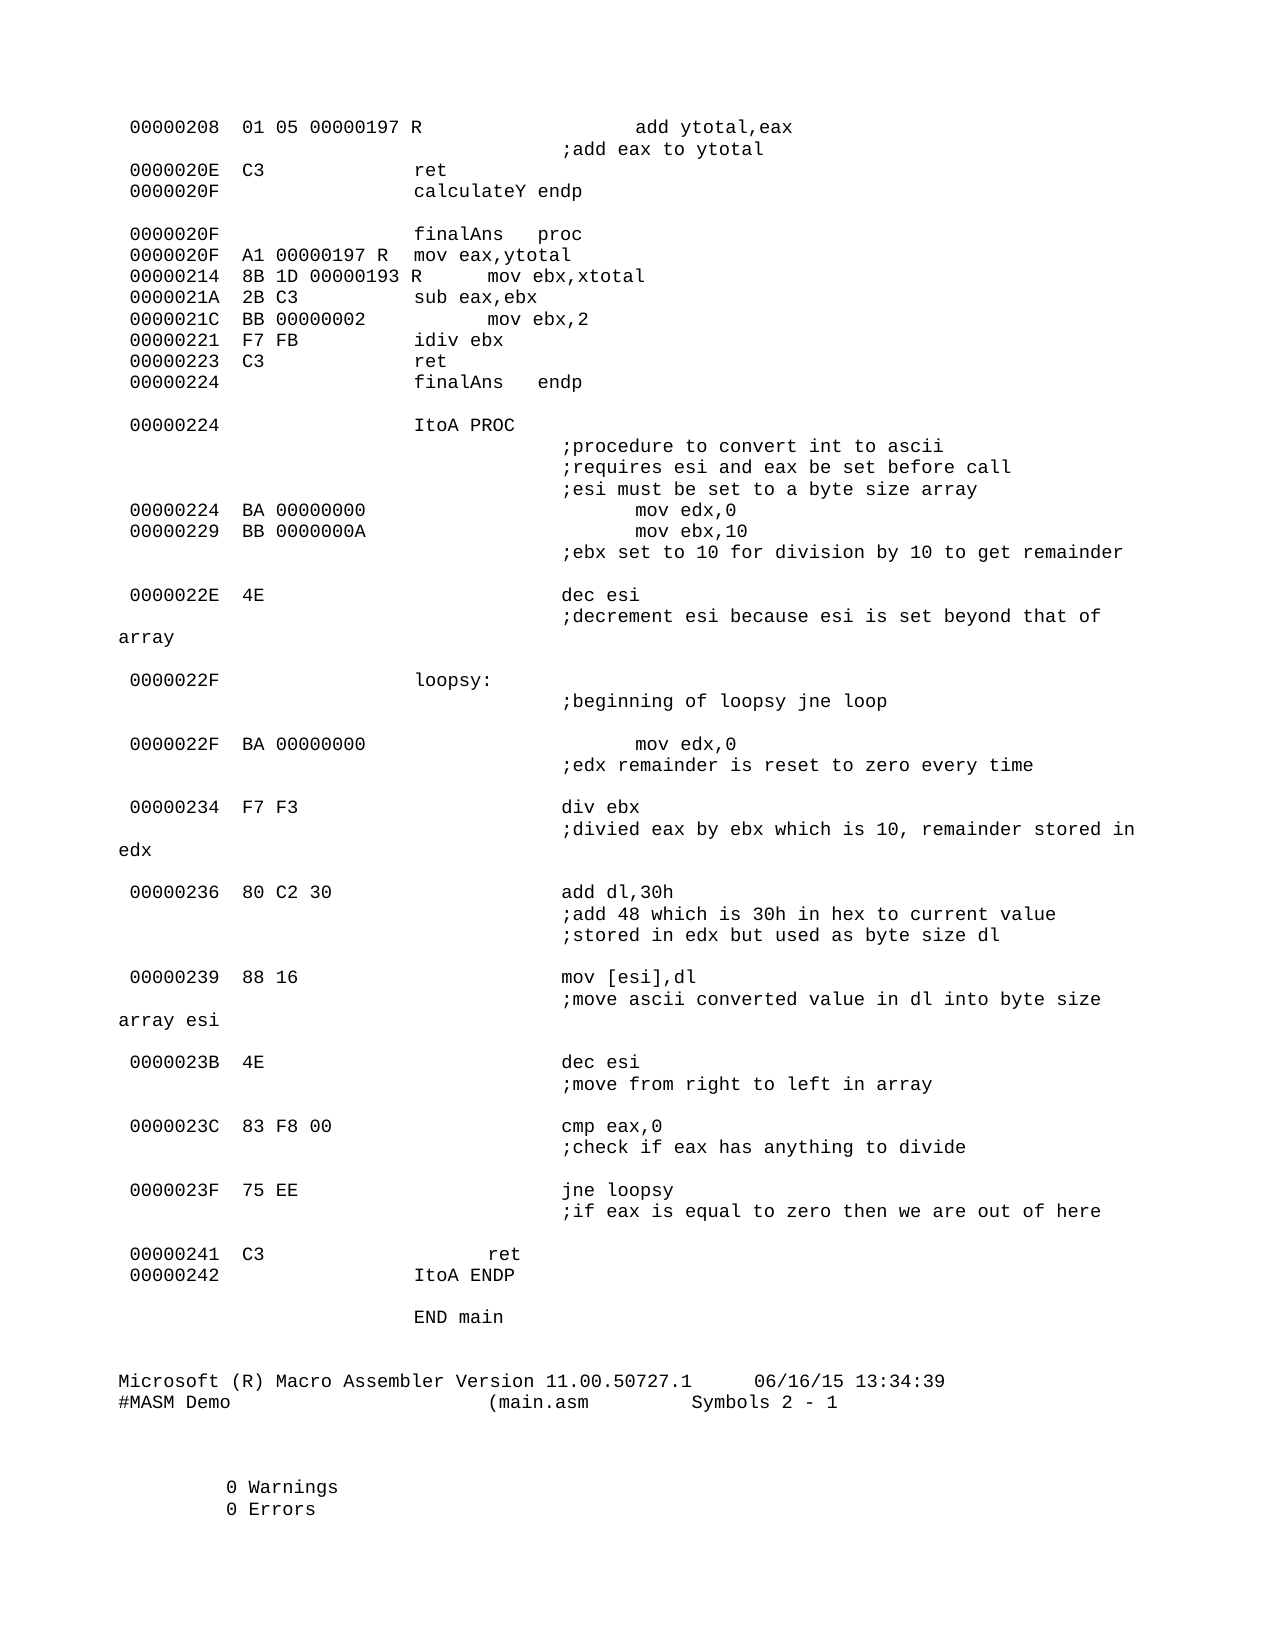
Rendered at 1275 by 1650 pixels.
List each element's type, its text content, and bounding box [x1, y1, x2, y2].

text Microsoft (R) Macro Assembler Version 11.00.50727.1 06/16/15 13:34:39 [118, 1372, 1157, 1393]
text 0000023C 83 F8 00 cmp eax,0 [118, 1117, 1157, 1138]
text ;move ascii converted value in dl into byte size array esi [118, 989, 1157, 1032]
text 0000021C BB 00000002 mov ebx,2 [118, 309, 1157, 331]
text 0000020E C3 ret [118, 161, 1157, 182]
text ;add eax to ytotal [118, 139, 1157, 161]
text 0 Errors [118, 1499, 1157, 1521]
text ;decrement esi because esi is set beyond that of array [118, 607, 1157, 649]
text END main [118, 1308, 1157, 1329]
text ;stored in edx but used as byte size dl [118, 926, 1157, 947]
text ;divied eax by ebx which is 10, remainder stored in edx [118, 819, 1157, 862]
text 00000221 F7 FB idiv ebx [118, 331, 1157, 352]
text ;edx remainder is reset to zero every time [118, 756, 1157, 777]
text ;add 48 which is 30h in hex to current value [118, 904, 1157, 926]
text ;requires esi and eax be set before call [118, 458, 1157, 479]
text 00000234 F7 F3 div ebx [118, 798, 1157, 819]
text 0000020F A1 00000197 R mov eax,ytotal [118, 246, 1157, 267]
text 00000208 01 05 00000197 R add ytotal,eax [118, 118, 1157, 139]
text 0000020F calculateY endp [118, 182, 1157, 203]
text ;check if eax has anything to divide [118, 1138, 1157, 1159]
text 00000224 ItoA PROC [118, 416, 1157, 437]
text ;beginning of loopsy jne loop [118, 692, 1157, 713]
text 00000241 C3 ret [118, 1244, 1157, 1266]
text 00000229 BB 0000000A mov ebx,10 [118, 522, 1157, 543]
text 00000224 finalAns endp [118, 373, 1157, 394]
text ;ebx set to 10 for division by 10 to get remainder [118, 543, 1157, 564]
text 00000236 80 C2 30 add dl,30h [118, 883, 1157, 904]
text ;procedure to convert int to ascii [118, 437, 1157, 458]
text 0000020F finalAns proc [118, 224, 1157, 246]
text ;if eax is equal to zero then we are out of here [118, 1202, 1157, 1223]
text 0000023F 75 EE jne loopsy [118, 1181, 1157, 1202]
text 0000021A 2B C3 sub eax,ebx [118, 288, 1157, 309]
text ;move from right to left in array [118, 1074, 1157, 1096]
text 0000022E 4E dec esi [118, 586, 1157, 607]
text ;esi must be set to a byte size array [118, 479, 1157, 501]
text 0000022F loopsy: [118, 671, 1157, 692]
text #MASM Demo (main.asm Symbols 2 - 1 [118, 1393, 1157, 1414]
text 00000239 88 16 mov [esi],dl [118, 968, 1157, 989]
text 00000214 8B 1D 00000193 R mov ebx,xtotal [118, 267, 1157, 288]
text 00000223 C3 ret [118, 352, 1157, 373]
text 00000242 ItoA ENDP [118, 1266, 1157, 1287]
text 00000224 BA 00000000 mov edx,0 [118, 501, 1157, 522]
text 0000023B 4E dec esi [118, 1053, 1157, 1074]
text 0 Warnings [118, 1478, 1157, 1499]
text 0000022F BA 00000000 mov edx,0 [118, 734, 1157, 756]
